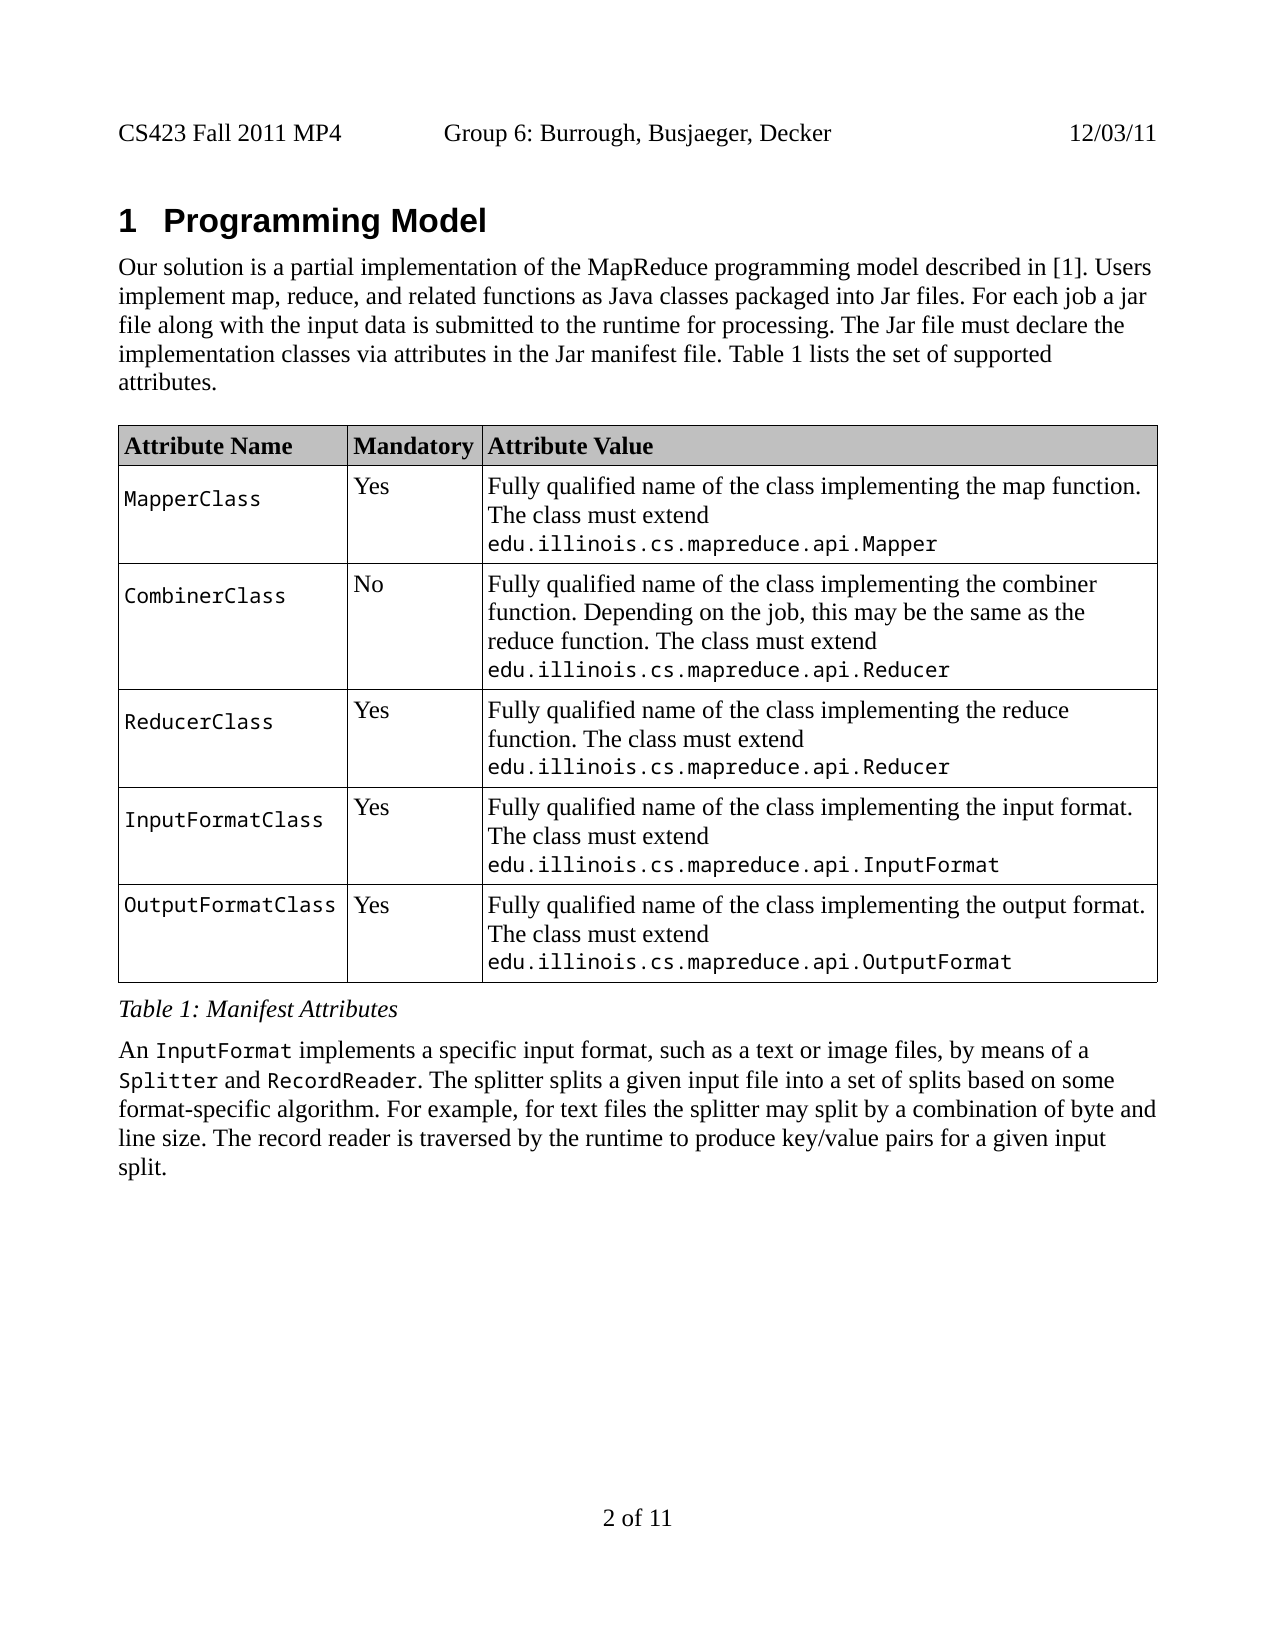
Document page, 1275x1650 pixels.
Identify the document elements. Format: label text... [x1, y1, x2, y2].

table_cell Fully qualified name of the class implementing the combiner function. Depending on the job, this may be the same as the reduce function. The class must extend edu.illinois.cs.mapreduce.api.Reducer [483, 564, 1157, 689]
table_cell Fully qualified name of the class implementing the input format. The class must extend edu.illinois.cs.mapreduce.api.InputFormat [483, 788, 1157, 884]
table_cell Fully qualified name of the class implementing the map function. The class must extend edu.illinois.cs.mapreduce.api.Mapper [483, 466, 1157, 563]
table_cell Fully qualified name of the class implementing the reduce function. The class must extend edu.illinois.cs.mapreduce.api.Reducer [483, 690, 1157, 787]
table_header Attribute Value [483, 426, 1157, 465]
text Table 1: Manifest Attributes [118, 994, 1157, 1023]
table_cell MapperClass [119, 466, 347, 563]
table_cell Yes [348, 885, 482, 982]
table_cell CombinerClass [119, 564, 347, 689]
table_cell InputFormatClass [119, 788, 347, 884]
table_cell Fully qualified name of the class implementing the output format. The class must extend edu.illinois.cs.mapreduce.api.OutputFormat [483, 885, 1157, 982]
text Our solution is a partial implementation of the MapReduce programming model described in [1]. Users implement map, reduce, and related functions as Java classes packaged into Jar files. For each job a jar file along with the input data is submitted to the runtime for processing. The Jar file must declare the implementation classes via attributes in the Jar manifest file. Table 1 lists the set of supported attributes. [118, 252, 1157, 396]
table_cell ReducerClass [119, 690, 347, 787]
table_cell No [348, 564, 482, 689]
table_cell OutputFormatClass [119, 885, 347, 982]
table_header Mandatory [348, 426, 482, 465]
table_cell Yes [348, 466, 482, 563]
table_header Attribute Name [119, 426, 347, 465]
table_cell Yes [348, 788, 482, 884]
subtitle Programming Model [118, 201, 1157, 240]
table_cell Yes [348, 690, 482, 787]
text An InputFormat implements a specific input format, such as a text or image files, by means of a Splitter and RecordReader. The splitter splits a given input file into a set of splits based on some format-specific algorithm. For example, for text files the splitter may split by a combination of byte and line size. The record reader is traversed by the runtime to produce key/value pairs for a given input split. [118, 1035, 1157, 1181]
